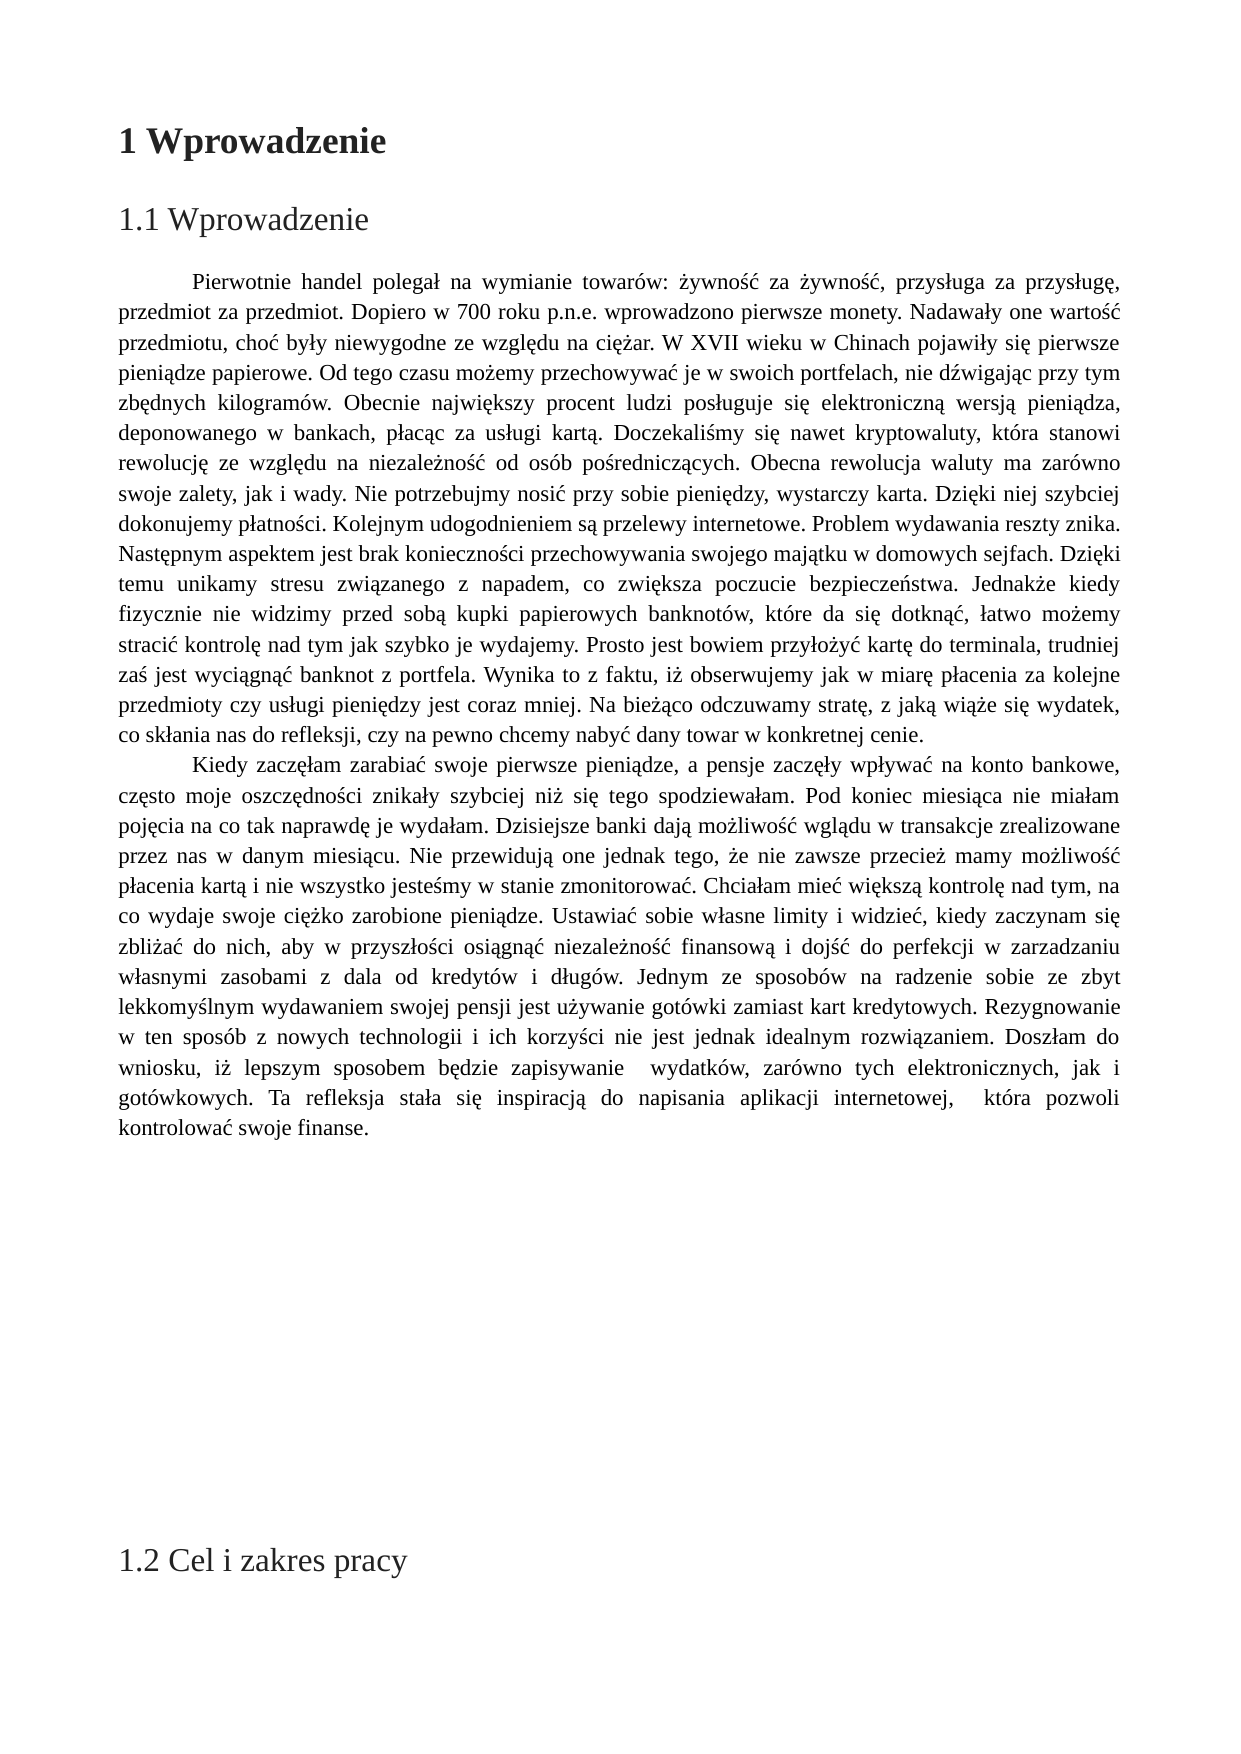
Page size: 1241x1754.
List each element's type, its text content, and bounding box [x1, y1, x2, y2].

text 1.2 Cel i zakres pracy [118, 1541, 1122, 1579]
text Pierwotnie handel polegał na wymianie towarów: żywność za żywność, przysługa za przysługę, przedmiot za przedmiot. Dopiero w 700 roku p.n.e. wprowadzono pierwsze monety. Nadawały one wartość przedmiotu, choć były niewygodne ze względu na ciężar. W XVII wieku w Chinach pojawiły się pierwsze pieniądze papierowe. Od tego czasu możemy przechowywać je w swoich portfelach, nie dźwigając przy tym zbędnych kilogramów. Obecnie największy procent ludzi posługuje się elektroniczną wersją pieniądza, deponowanego w bankach, płacąc za usługi kartą. Doczekaliśmy się nawet kryptowaluty, która stanowi rewolucję ze względu na niezależność od osób pośredniczących. Obecna rewolucja waluty ma zarówno swoje zalety, jak i wady. Nie potrzebujmy nosić przy sobie pieniędzy, wystarczy karta. Dzięki niej szybciej dokonujemy płatności. Kolejnym udogodnieniem są przelewy internetowe. Problem wydawania reszty znika. Następnym aspektem jest brak konieczności przechowywania swojego majątku w domowych sejfach. Dzięki temu unikamy stresu związanego z napadem, co zwiększa poczucie bezpieczeństwa. Jednakże kiedy fizycznie nie widzimy przed sobą kupki papierowych banknotów, które da się dotknąć, łatwo możemy stracić kontrolę nad tym jak szybko je wydajemy. Prosto jest bowiem przyłożyć kartę do terminala, trudniej zaś jest wyciągnąć banknot z portfela. Wynika to z faktu, iż obserwujemy jak w miarę płacenia za kolejne przedmioty czy usługi pieniędzy jest coraz mniej. Na bieżąco odczuwamy stratę, z jaką wiąże się wydatek, co skłania nas do refleksji, czy na pewno chcemy nabyć dany towar w konkretnej cenie. [118, 268, 1122, 748]
text 1.1 Wprowadzenie [118, 199, 1122, 238]
text Kiedy zaczęłam zarabiać swoje pierwsze pieniądze, a pensje zaczęły wpływać na konto bankowe, często moje oszczędności znikały szybciej niż się tego spodziewałam. Pod koniec miesiąca nie miałam pojęcia na co tak naprawdę je wydałam. Dzisiejsze banki dają możliwość wglądu w transakcje zrealizowane przez nas w danym miesiącu. Nie przewidują one jednak tego, że nie zawsze przecież mamy możliwość płacenia kartą i nie wszystko jesteśmy w stanie zmonitorować. Chciałam mieć większą kontrolę nad tym, na co wydaje swoje ciężko zarobione pieniądze. Ustawiać sobie własne limity i widzieć, kiedy zaczynam się zbliżać do nich, aby w przyszłości osiągnąć niezależność finansową i dojść do perfekcji w zarzadzaniu własnymi zasobami z dala od kredytów i długów. Jednym ze sposobów na radzenie sobie ze zbyt lekkomyślnym wydawaniem swojej pensji jest używanie gotówki zamiast kart kredytowych. Rezygnowanie w ten sposób z nowych technologii i ich korzyści nie jest jednak idealnym rozwiązaniem. Doszłam do wniosku, iż lepszym sposobem będzie zapisywanie wydatków, zarówno tych elektronicznych, jak i gotówkowych. Ta refleksja stała się inspiracją do napisania aplikacji internetowej, która pozwoli kontrolować swoje finanse. [118, 751, 1122, 1140]
text 1 Wprowadzenie [118, 118, 1122, 161]
